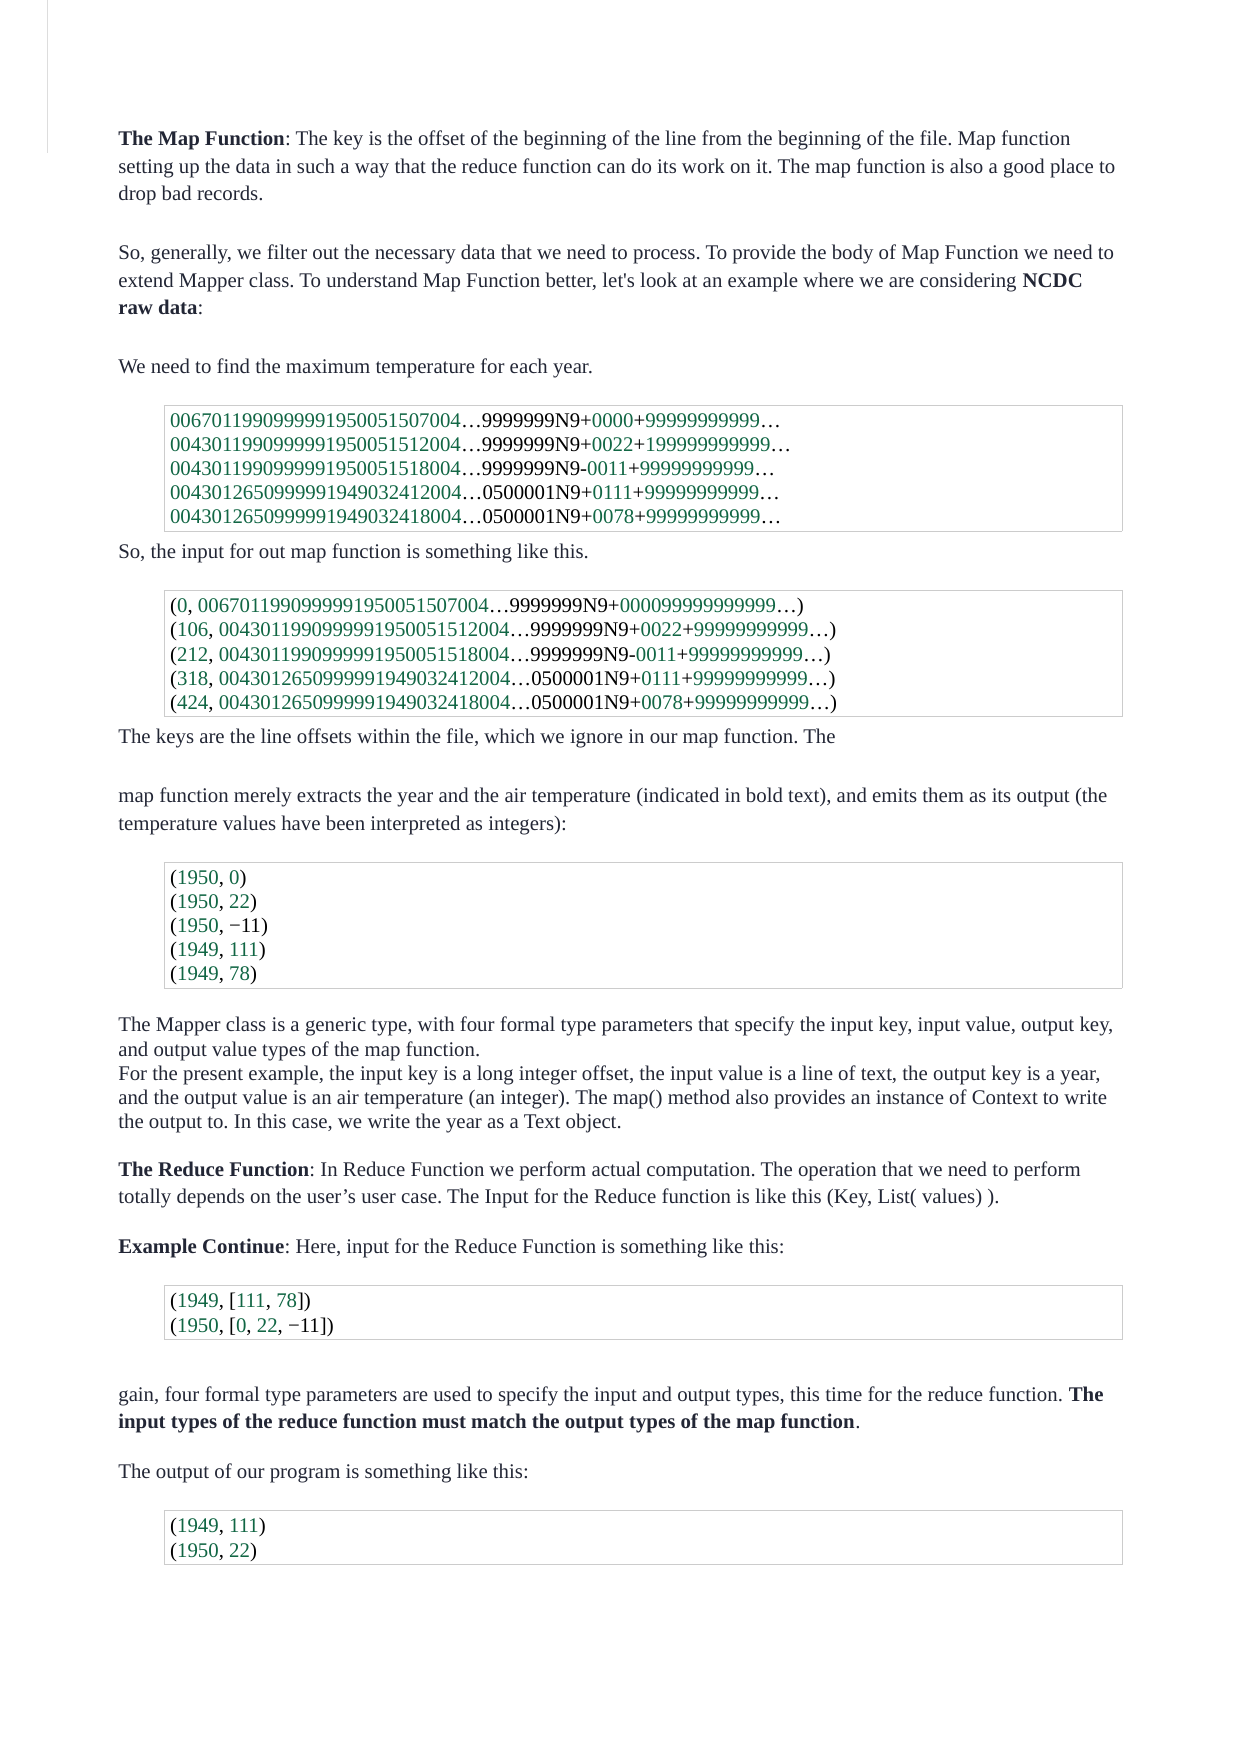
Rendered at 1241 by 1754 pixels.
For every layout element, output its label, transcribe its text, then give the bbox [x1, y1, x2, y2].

text (1950, −11) [165, 910, 1122, 934]
text The output of our program is something like this: [118, 1459, 1122, 1483]
text [0, 1537, 45, 1566]
text (424, 0043012650999991949032418004…0500001N9+0078+99999999999…) [165, 687, 1122, 716]
text (1950, 22) [165, 886, 1122, 910]
text The Mapper class is a generic type, with four formal type parameters that specify the input key, input value, output key, and output value types of the map function. [118, 1012, 1122, 1061]
text (1950, 22) [165, 1534, 1122, 1564]
text [0, 689, 45, 718]
text gain, four formal type parameters are used to specify the input and output types, this time for the reduce function. The input types of the reduce function must match the output types of the map function. [118, 1382, 1122, 1433]
text [0, 889, 45, 913]
text 0043011990999991950051518004…9999999N9-0011+99999999999… [165, 453, 1122, 477]
text 0043012650999991949032418004…0500001N9+0078+99999999999… [165, 501, 1122, 531]
text [0, 1513, 45, 1537]
text (1949, 78) [165, 958, 1122, 988]
text (212, 0043011990999991950051518004…9999999N9-0011+99999999999…) [165, 638, 1122, 662]
text So, the input for out map function is something like this. [118, 539, 1122, 563]
text (106, 0043011990999991950051512004…9999999N9+0022+99999999999…) [165, 614, 1122, 638]
text (1950, [0, 22, −11]) [165, 1309, 1122, 1339]
text The Reduce Function: In Reduce Function we perform actual computation. The operation that we need to perform totally depends on the user’s user case. The Input for the Reduce function is like this (Key, List( values) ). [118, 1157, 1122, 1208]
text (1949, [111, 78]) [165, 1286, 1122, 1309]
text [0, 913, 45, 937]
text 0067011990999991950051507004…9999999N9+0000+99999999999… [165, 406, 1122, 429]
text We need to find the maximum temperature for each year. [118, 354, 1122, 378]
text 0043012650999991949032412004…0500001N9+0111+99999999999… [165, 477, 1122, 501]
text map function merely extracts the year and the air temperature (indicated in bold text), and emits them as its output (the temperature values have been interpreted as integers): [118, 783, 1122, 835]
text [0, 961, 45, 990]
text [0, 1312, 45, 1341]
text For the present example, the input key is a long integer offset, the input value is a line of text, the output key is a year, and the output value is an air temperature (an integer). The map() method also provides an instance of Context to write the output to. In this case, we write the year as a Text object. [118, 1061, 1122, 1133]
text (0, 0067011990999991950051507004…9999999N9+000099999999999…) [165, 591, 1122, 614]
text (1949, 111) [165, 934, 1122, 958]
text Example Continue: Here, input for the Reduce Function is something like this: [118, 1234, 1122, 1258]
text The keys are the line offsets within the file, which we ignore in our map function. The [118, 724, 1122, 748]
text [0, 504, 45, 533]
text [0, 1288, 45, 1312]
text [0, 937, 45, 961]
text (318, 0043012650999991949032412004…0500001N9+0111+99999999999…) [165, 662, 1122, 687]
text So, generally, we filter out the necessary data that we need to process. To provide the body of Map Function we need to extend Mapper class. To understand Map Function better, let's look at an example where we are considering NCDC raw data: [118, 240, 1122, 319]
text The Map Function: The key is the offset of the beginning of the line from the beginning of the file. Map function setting up the data in such a way that the reduce function can do its work on it. The map function is also a good place to drop bad records. [118, 126, 1122, 205]
text (1950, 0) [165, 863, 1122, 886]
text 0043011990999991950051512004…9999999N9+0022+199999999999… [165, 429, 1122, 453]
text [0, 865, 45, 889]
text (1949, 111) [165, 1511, 1122, 1534]
